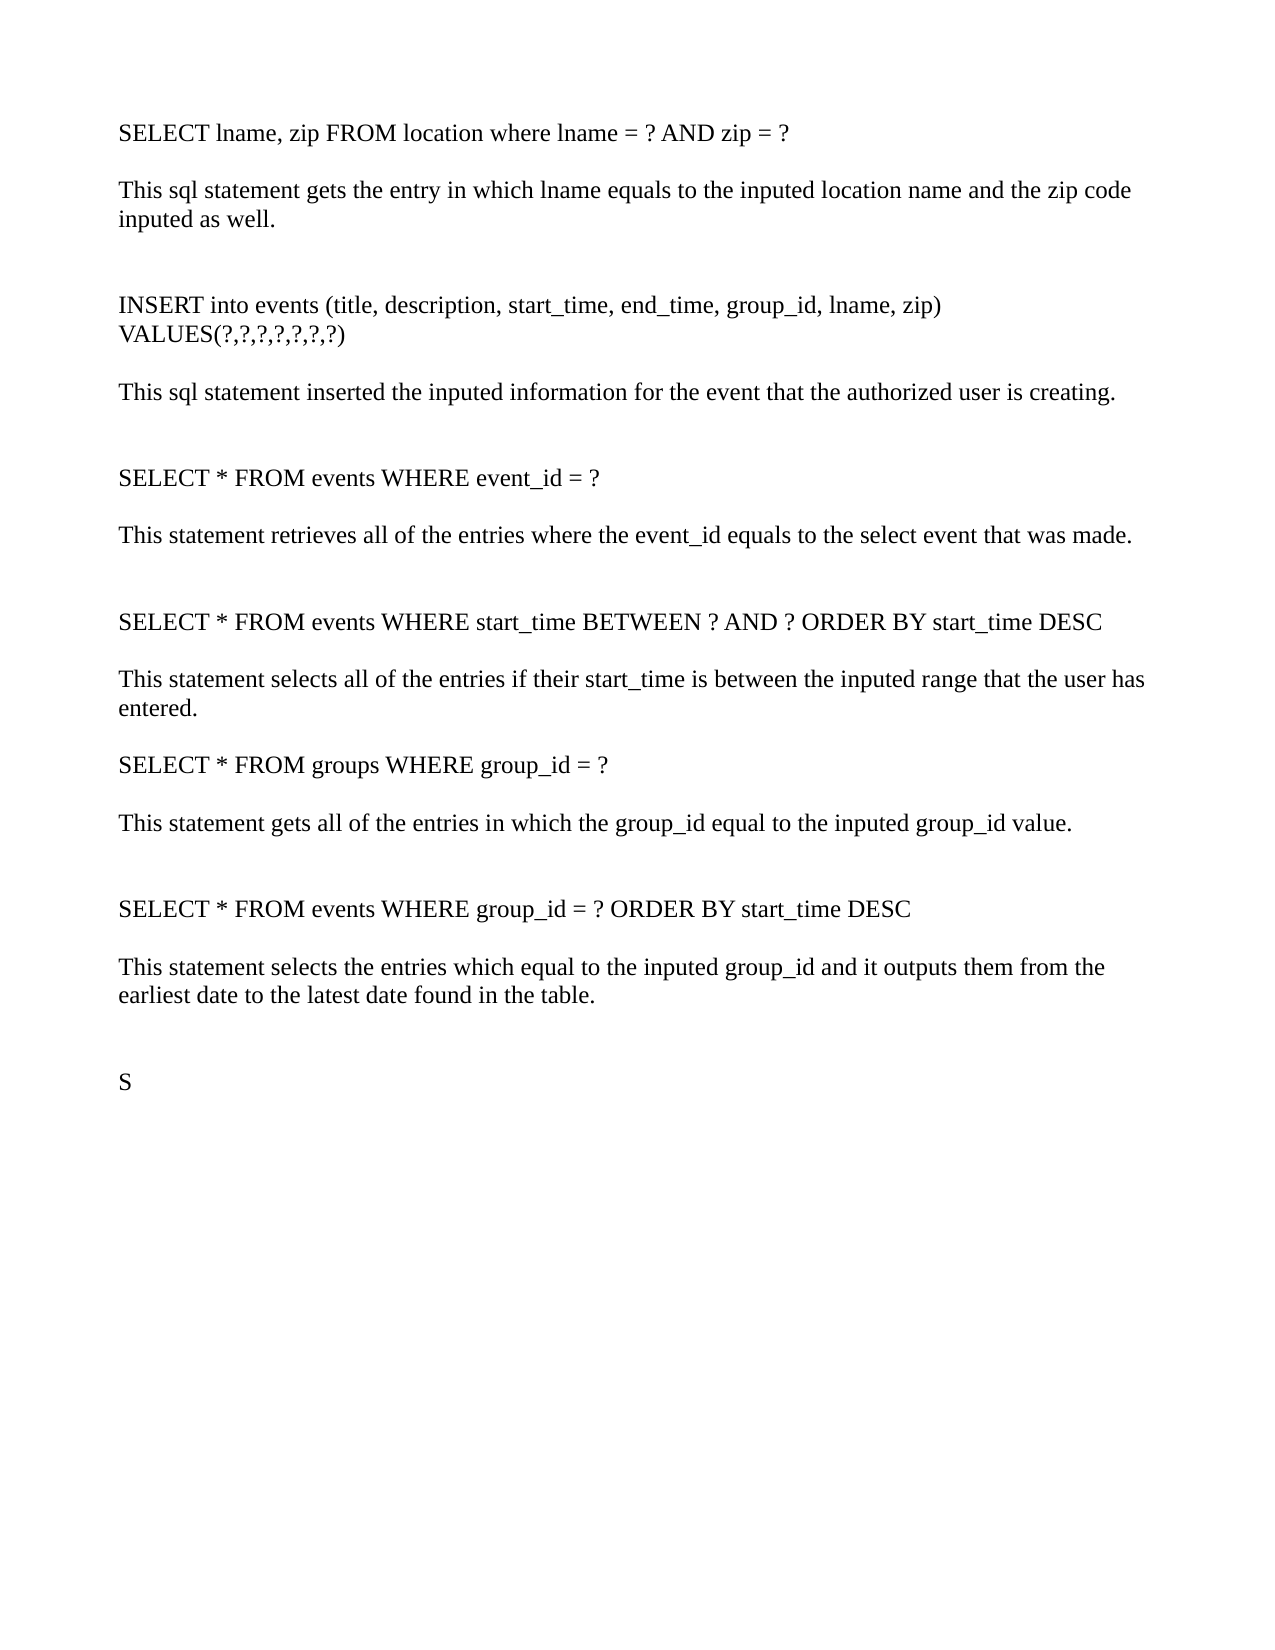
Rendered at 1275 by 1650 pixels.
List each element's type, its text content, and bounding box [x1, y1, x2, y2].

text SELECT * FROM events WHERE event_id = ? [118, 463, 1157, 492]
text VALUES(?,?,?,?,?,?,?) [118, 319, 1157, 348]
text SELECT * FROM events WHERE start_time BETWEEN ? AND ? ORDER BY start_time DESC [118, 607, 1157, 636]
text This statement retrieves all of the entries where the event_id equals to the select event that was made. [118, 521, 1157, 549]
text S [118, 1067, 1157, 1096]
text SELECT * FROM events WHERE group_id = ? ORDER BY start_time DESC [118, 894, 1157, 923]
text This statement selects the entries which equal to the inputed group_id and it outputs them from the earliest date to the latest date found in the table. [118, 952, 1157, 1009]
text This sql statement inserted the inputed information for the event that the authorized user is creating. [118, 377, 1157, 406]
text This statement selects all of the entries if their start_time is between the inputed range that the user has entered. [118, 664, 1157, 722]
text SELECT * FROM groups WHERE group_id = ? [118, 751, 1157, 779]
text INSERT into events (title, description, start_time, end_time, group_id, lname, zip) [118, 291, 1157, 319]
text This sql statement gets the entry in which lname equals to the inputed location name and the zip code inputed as well. [118, 176, 1157, 233]
text This statement gets all of the entries in which the group_id equal to the inputed group_id value. [118, 808, 1157, 837]
text SELECT lname, zip FROM location where lname = ? AND zip = ? [118, 118, 1157, 147]
